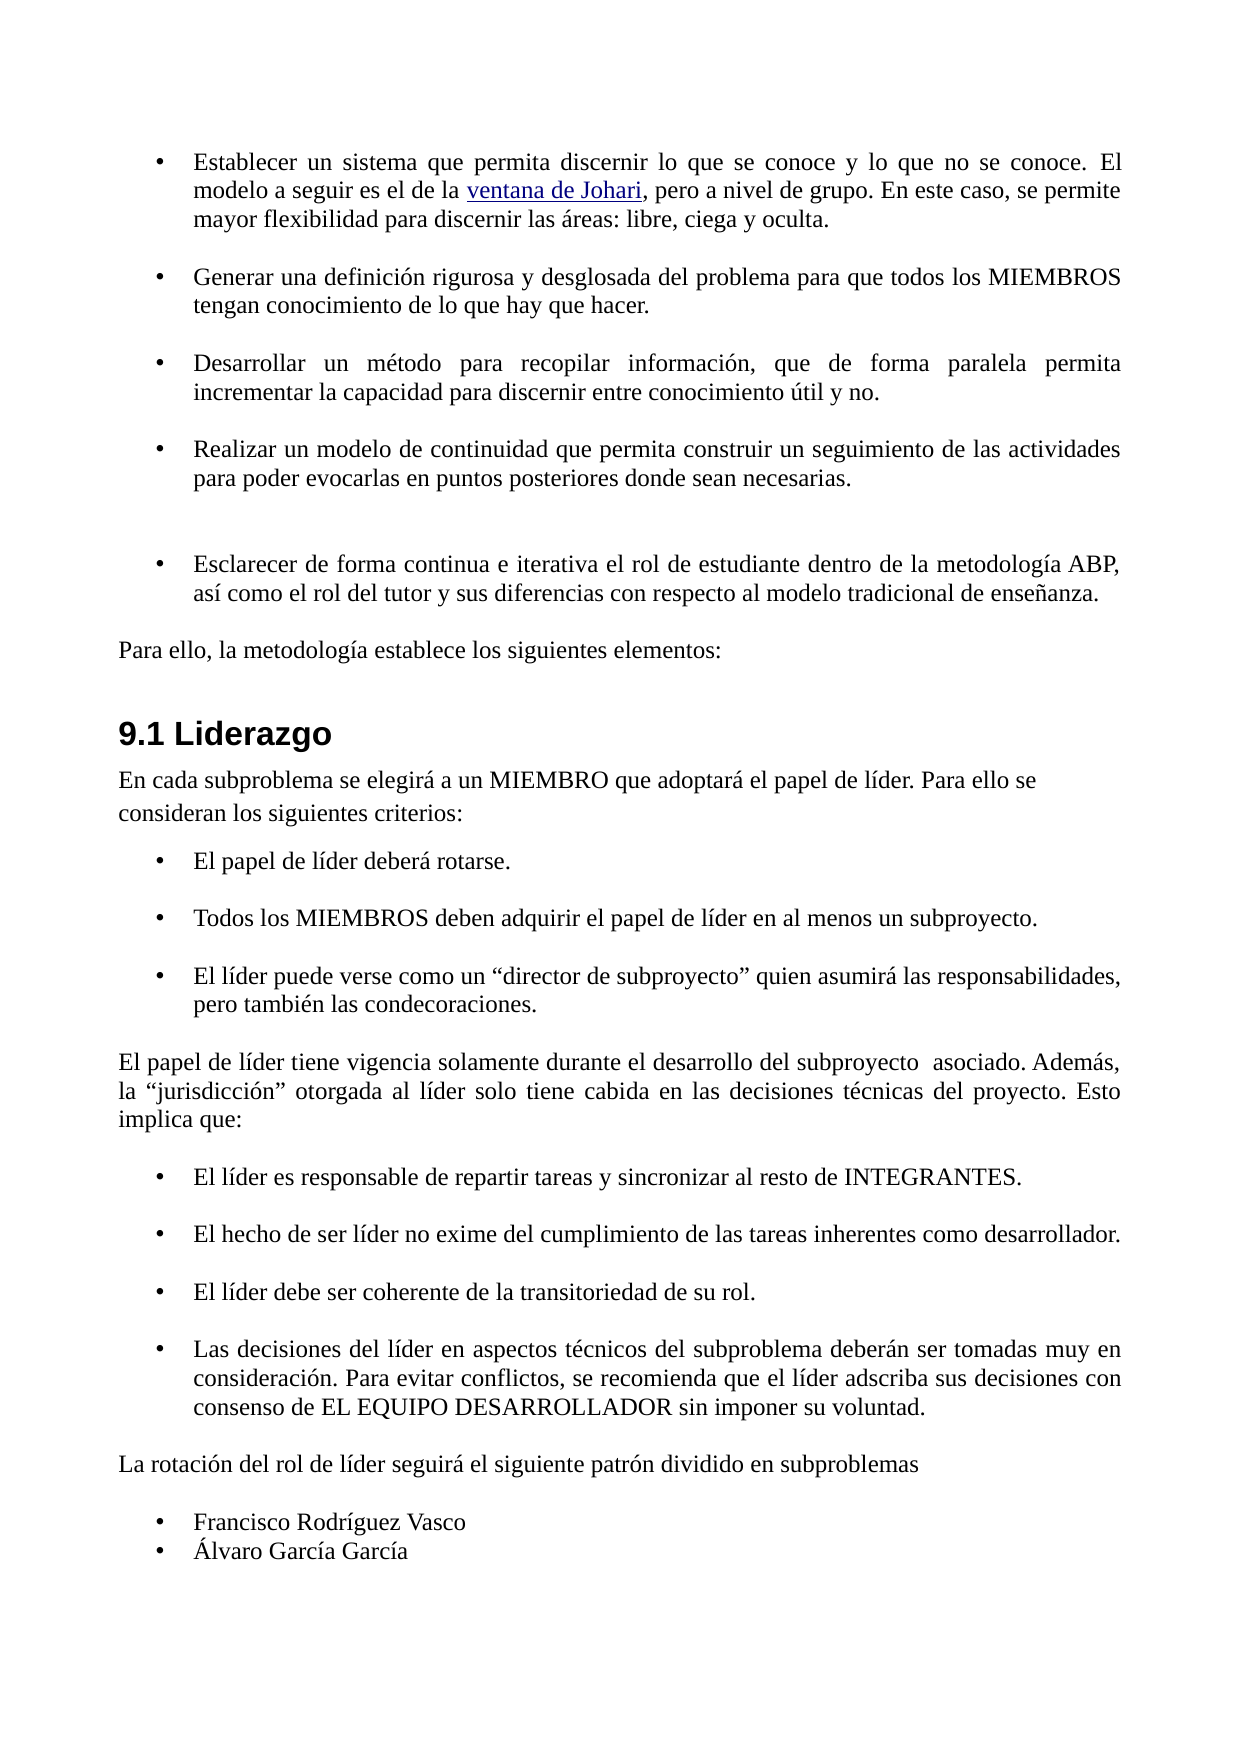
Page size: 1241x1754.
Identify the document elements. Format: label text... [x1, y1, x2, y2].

subtitle 9.1 Liderazgo [118, 714, 1122, 753]
list El líder puede verse como un “director de subproyecto” quien asumirá las responsabilidades, pero también las condecoraciones. [156, 961, 1122, 1018]
text Para ello, la metodología establece los siguientes elementos: [118, 636, 1122, 664]
list Todos los MIEMBROS deben adquirir el papel de líder en al menos un subproyecto. [156, 903, 1122, 932]
list El líder debe ser coherente de la transitoriedad de su rol. [156, 1277, 1122, 1306]
text El papel de líder tiene vigencia solamente durante el desarrollo del subproyecto asociado. Además, la “jurisdicción” otorgada al líder solo tiene cabida en las decisiones técnicas del proyecto. Esto implica que: [118, 1047, 1122, 1133]
list Francisco Rodríguez Vasco [156, 1507, 1122, 1536]
list Esclarecer de forma continua e iterativa el rol de estudiante dentro de la metodología ABP, así como el rol del tutor y sus diferencias con respecto al modelo tradicional de enseñanza. [156, 549, 1122, 607]
text La rotación del rol de líder seguirá el siguiente patrón dividido en subproblemas [118, 1449, 1122, 1478]
list Desarrollar un método para recopilar información, que de forma paralela permita incrementar la capacidad para discernir entre conocimiento útil y no. [156, 348, 1122, 406]
list Las decisiones del líder en aspectos técnicos del subproblema deberán ser tomadas muy en consideración. Para evitar conflictos, se recomienda que el líder adscriba sus decisiones con consenso de EL EQUIPO DESARROLLADOR sin imponer su voluntad. [156, 1334, 1122, 1421]
text En cada subproblema se elegirá a un MIEMBRO que adoptará el papel de líder. Para ello se consideran los siguientes criterios: [118, 765, 1122, 827]
list Álvaro García García [156, 1536, 1122, 1564]
list El papel de líder deberá rotarse. [156, 846, 1122, 874]
list Generar una definición rigurosa y desglosada del problema para que todos los MIEMBROS tengan conocimiento de lo que hay que hacer. [156, 262, 1122, 319]
list Establecer un sistema que permita discernir lo que se conoce y lo que no se conoce. El modelo a seguir es el de la ventana de Johari, pero a nivel de grupo. En este caso, se permite mayor flexibilidad para discernir las áreas: libre, ciega y oculta. [156, 147, 1122, 233]
list El hecho de ser líder no exime del cumplimiento de las tareas inherentes como desarrollador. [156, 1219, 1122, 1248]
list El líder es responsable de repartir tareas y sincronizar al resto de INTEGRANTES. [156, 1162, 1122, 1191]
list Realizar un modelo de continuidad que permita construir un seguimiento de las actividades para poder evocarlas en puntos posteriores donde sean necesarias. [156, 434, 1122, 492]
